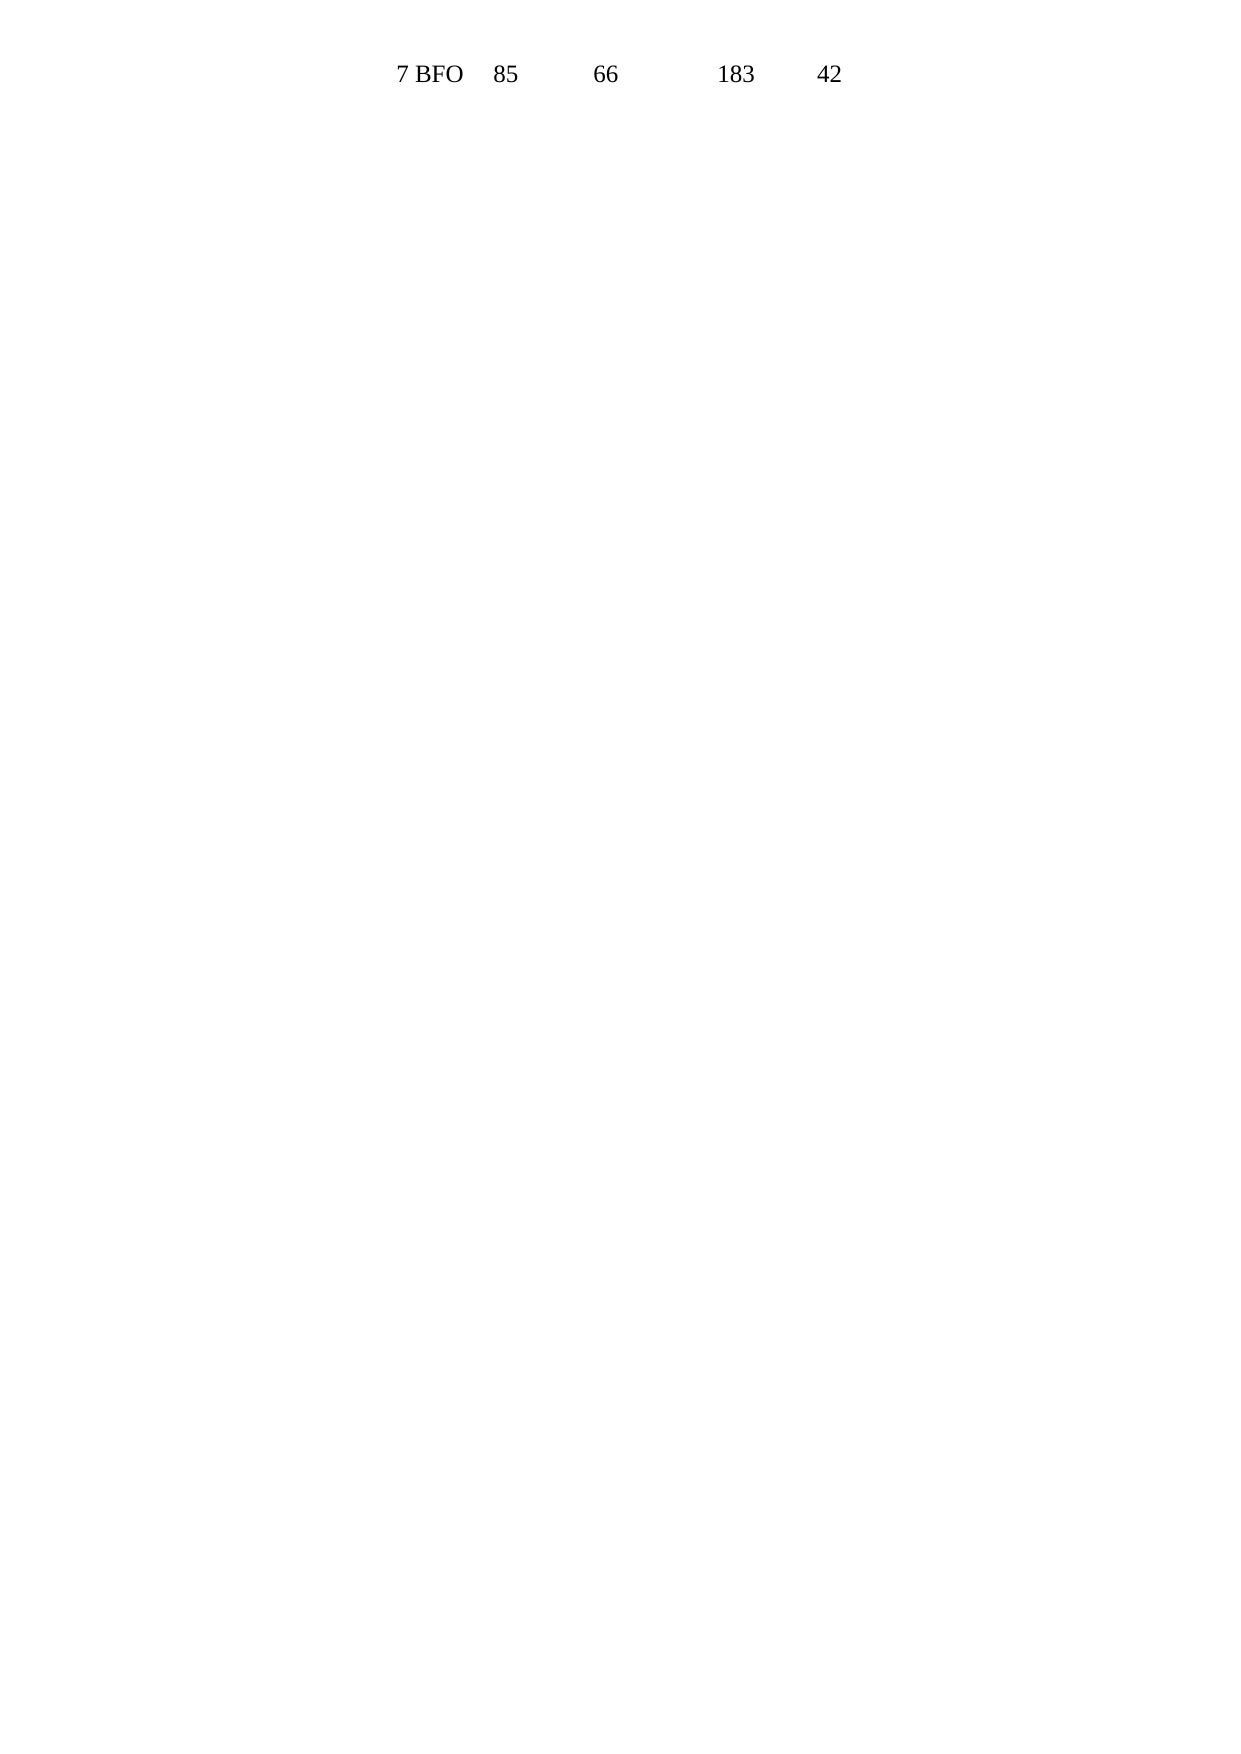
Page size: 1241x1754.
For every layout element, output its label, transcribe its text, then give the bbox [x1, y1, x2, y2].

table_cell 42 [817, 59, 903, 88]
table_cell 85 [493, 59, 593, 88]
table_cell 183 [717, 59, 817, 88]
table_cell 7 BFO [396, 59, 493, 88]
table_cell 66 [593, 59, 717, 88]
